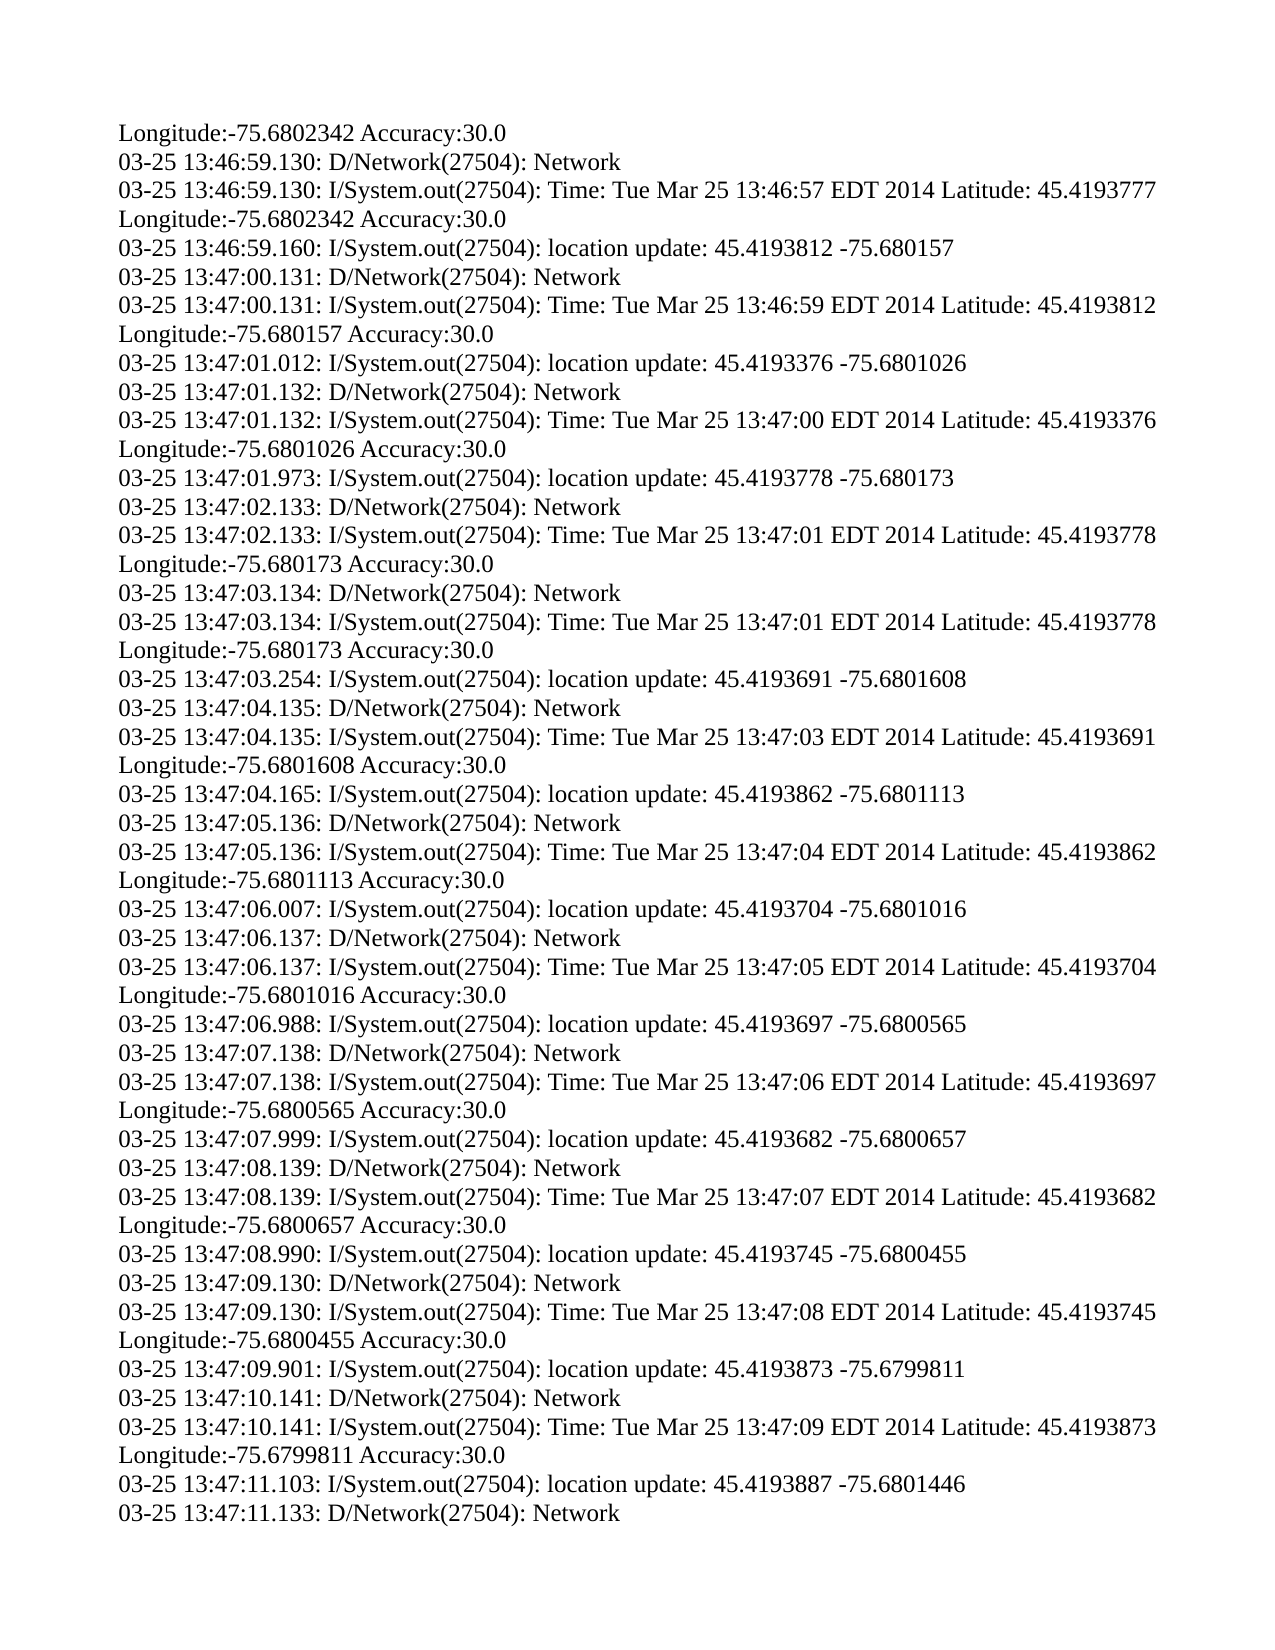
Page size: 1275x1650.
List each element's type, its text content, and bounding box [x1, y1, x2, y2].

text 03-25 13:47:02.133: D/Network(27504): Network [118, 492, 1157, 521]
text 03-25 13:47:01.973: I/System.out(27504): location update: 45.4193778 -75.680173 [118, 463, 1157, 492]
text 03-25 13:47:11.133: D/Network(27504): Network [118, 1498, 1157, 1527]
text 03-25 13:47:08.990: I/System.out(27504): location update: 45.4193745 -75.6800455 [118, 1239, 1157, 1268]
text 03-25 13:47:09.130: D/Network(27504): Network [118, 1268, 1157, 1297]
text 03-25 13:47:00.131: D/Network(27504): Network [118, 262, 1157, 291]
text 03-25 13:47:09.130: I/System.out(27504): Time: Tue Mar 25 13:47:08 EDT 2014 Latitude: 45.4193745 Longitude:-75.6800455 Accuracy:30.0 [118, 1297, 1157, 1354]
text 03-25 13:47:00.131: I/System.out(27504): Time: Tue Mar 25 13:46:59 EDT 2014 Latitude: 45.4193812 Longitude:-75.680157 Accuracy:30.0 [118, 291, 1157, 348]
text Longitude:-75.6802342 Accuracy:30.0 [118, 118, 1157, 147]
text 03-25 13:47:02.133: I/System.out(27504): Time: Tue Mar 25 13:47:01 EDT 2014 Latitude: 45.4193778 Longitude:-75.680173 Accuracy:30.0 [118, 521, 1157, 578]
text 03-25 13:47:04.135: D/Network(27504): Network [118, 693, 1157, 722]
text 03-25 13:47:07.138: I/System.out(27504): Time: Tue Mar 25 13:47:06 EDT 2014 Latitude: 45.4193697 Longitude:-75.6800565 Accuracy:30.0 [118, 1067, 1157, 1124]
text 03-25 13:46:59.160: I/System.out(27504): location update: 45.4193812 -75.680157 [118, 233, 1157, 262]
text 03-25 13:47:06.137: I/System.out(27504): Time: Tue Mar 25 13:47:05 EDT 2014 Latitude: 45.4193704 Longitude:-75.6801016 Accuracy:30.0 [118, 952, 1157, 1009]
text 03-25 13:47:10.141: D/Network(27504): Network [118, 1383, 1157, 1412]
text 03-25 13:46:59.130: I/System.out(27504): Time: Tue Mar 25 13:46:57 EDT 2014 Latitude: 45.4193777 Longitude:-75.6802342 Accuracy:30.0 [118, 176, 1157, 233]
text 03-25 13:47:05.136: D/Network(27504): Network [118, 808, 1157, 837]
text 03-25 13:47:10.141: I/System.out(27504): Time: Tue Mar 25 13:47:09 EDT 2014 Latitude: 45.4193873 Longitude:-75.6799811 Accuracy:30.0 [118, 1412, 1157, 1469]
text 03-25 13:47:03.254: I/System.out(27504): location update: 45.4193691 -75.6801608 [118, 664, 1157, 693]
text 03-25 13:47:04.165: I/System.out(27504): location update: 45.4193862 -75.6801113 [118, 779, 1157, 808]
text 03-25 13:47:08.139: D/Network(27504): Network [118, 1153, 1157, 1182]
text 03-25 13:46:59.130: D/Network(27504): Network [118, 147, 1157, 176]
text 03-25 13:47:07.999: I/System.out(27504): location update: 45.4193682 -75.6800657 [118, 1124, 1157, 1153]
text 03-25 13:47:01.012: I/System.out(27504): location update: 45.4193376 -75.6801026 [118, 348, 1157, 377]
text 03-25 13:47:08.139: I/System.out(27504): Time: Tue Mar 25 13:47:07 EDT 2014 Latitude: 45.4193682 Longitude:-75.6800657 Accuracy:30.0 [118, 1182, 1157, 1239]
text 03-25 13:47:05.136: I/System.out(27504): Time: Tue Mar 25 13:47:04 EDT 2014 Latitude: 45.4193862 Longitude:-75.6801113 Accuracy:30.0 [118, 837, 1157, 894]
text 03-25 13:47:06.007: I/System.out(27504): location update: 45.4193704 -75.6801016 [118, 894, 1157, 923]
text 03-25 13:47:07.138: D/Network(27504): Network [118, 1038, 1157, 1067]
text 03-25 13:47:09.901: I/System.out(27504): location update: 45.4193873 -75.6799811 [118, 1354, 1157, 1383]
text 03-25 13:47:01.132: I/System.out(27504): Time: Tue Mar 25 13:47:00 EDT 2014 Latitude: 45.4193376 Longitude:-75.6801026 Accuracy:30.0 [118, 406, 1157, 463]
text 03-25 13:47:03.134: I/System.out(27504): Time: Tue Mar 25 13:47:01 EDT 2014 Latitude: 45.4193778 Longitude:-75.680173 Accuracy:30.0 [118, 607, 1157, 664]
text 03-25 13:47:03.134: D/Network(27504): Network [118, 578, 1157, 607]
text 03-25 13:47:11.103: I/System.out(27504): location update: 45.4193887 -75.6801446 [118, 1469, 1157, 1498]
text 03-25 13:47:06.988: I/System.out(27504): location update: 45.4193697 -75.6800565 [118, 1009, 1157, 1038]
text 03-25 13:47:04.135: I/System.out(27504): Time: Tue Mar 25 13:47:03 EDT 2014 Latitude: 45.4193691 Longitude:-75.6801608 Accuracy:30.0 [118, 722, 1157, 779]
text 03-25 13:47:01.132: D/Network(27504): Network [118, 377, 1157, 406]
text 03-25 13:47:06.137: D/Network(27504): Network [118, 923, 1157, 952]
